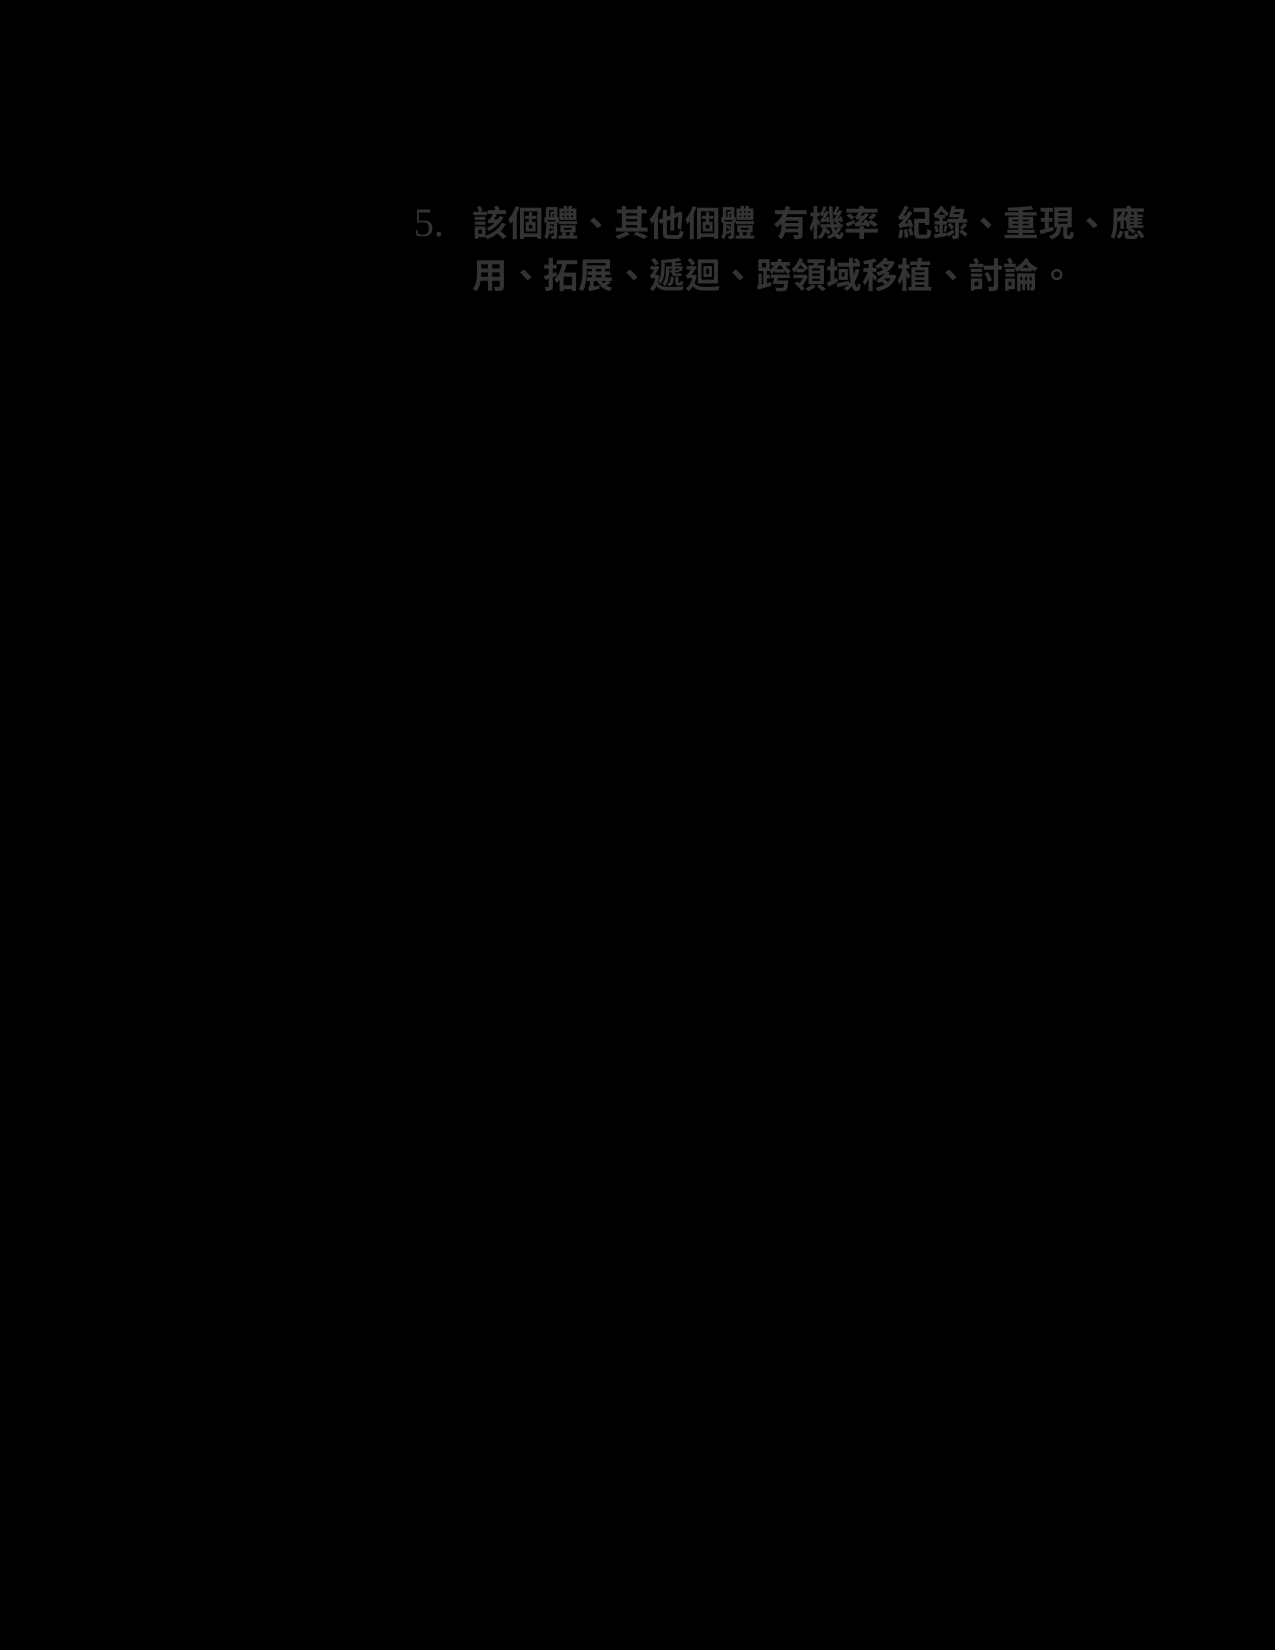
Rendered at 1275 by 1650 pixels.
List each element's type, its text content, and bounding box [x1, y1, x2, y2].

list 該個體、其他個體 有機率 紀錄、重現、應用、拓展、遞迴、跨領域移植、討論。 [413, 196, 1157, 298]
